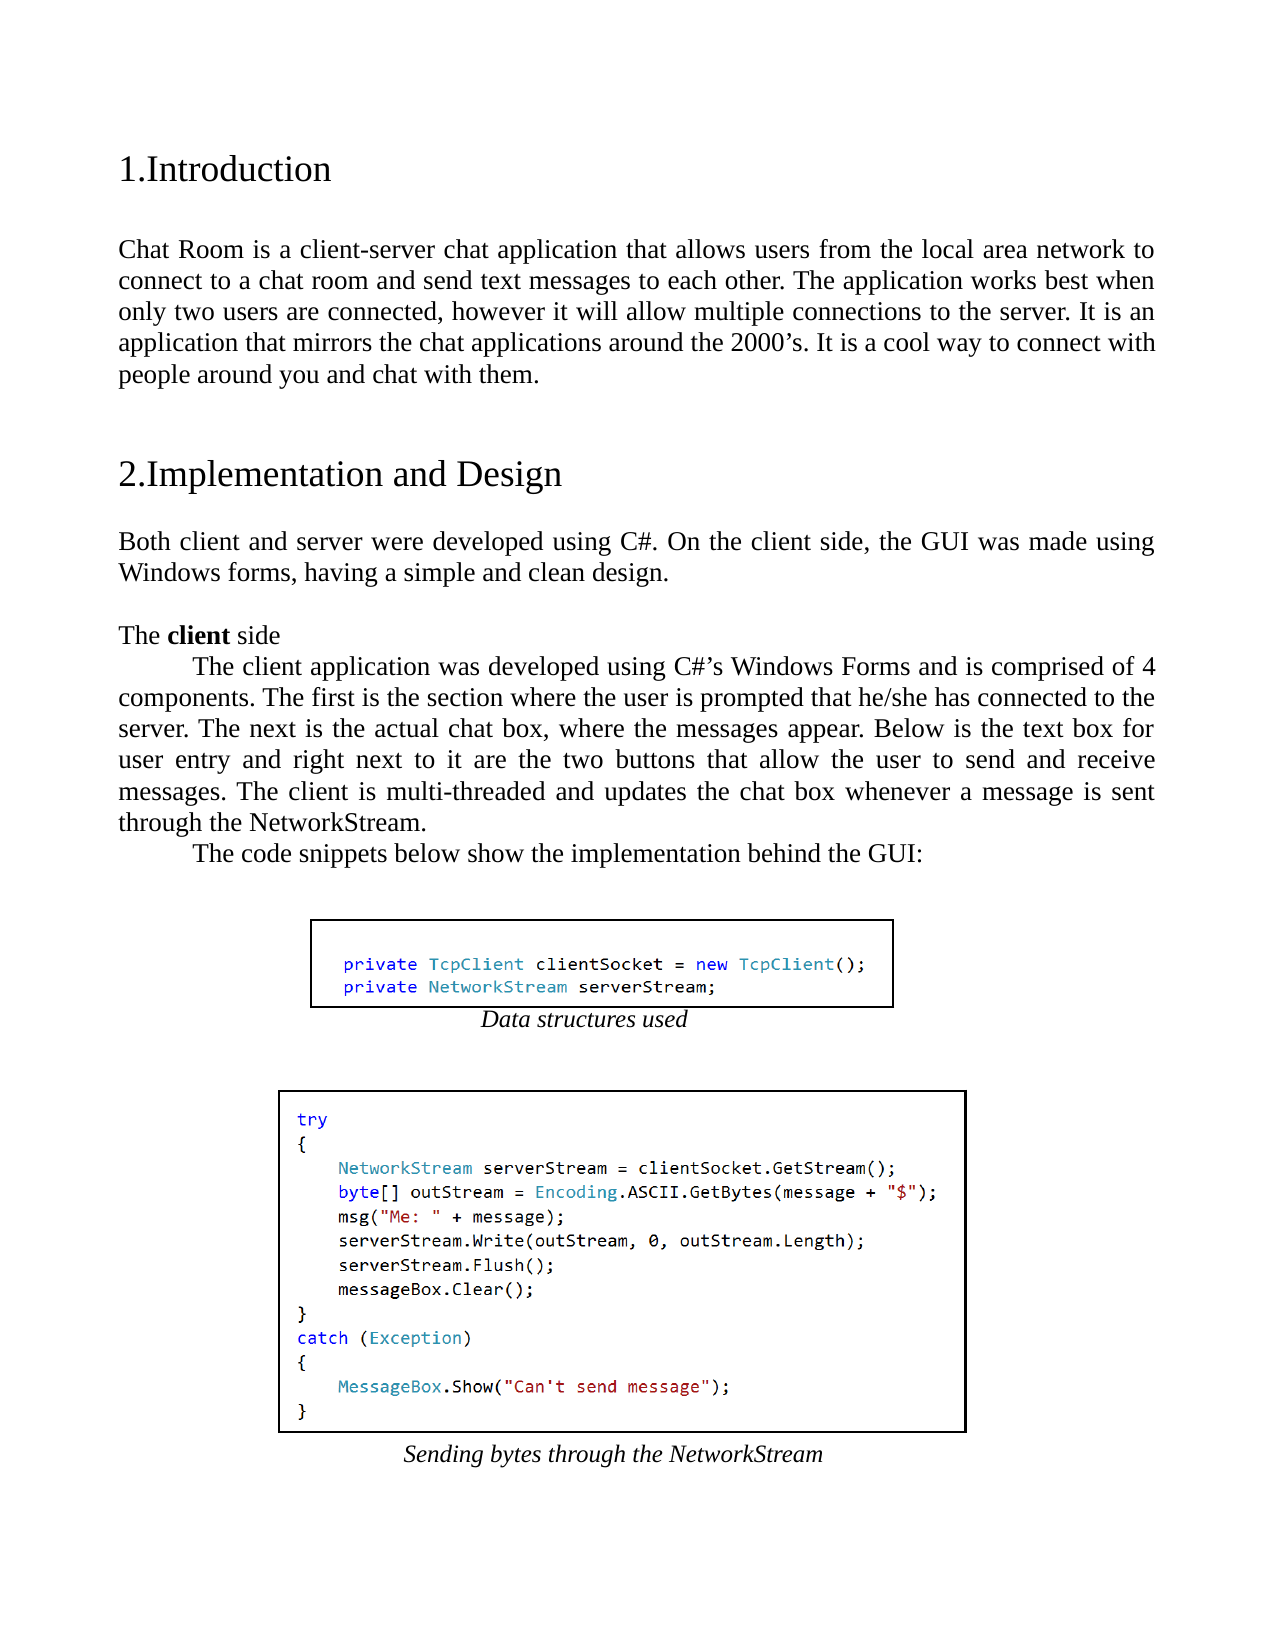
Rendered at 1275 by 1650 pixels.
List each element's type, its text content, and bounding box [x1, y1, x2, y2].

text 1.Introduction [118, 147, 1157, 190]
text Chat Room is a client-server chat application that allows users from the local area network to connect to a chat room and send text messages to each other. The application works best when only two users are connected, however it will allow multiple connections to the server. It is an application that mirrors the chat applications around the 2000’s. It is a cool way to connect with people around you and chat with them. [118, 233, 1157, 389]
text The code snippets below show the implementation behind the GUI: [118, 837, 1157, 868]
picture [283, 1094, 962, 1428]
picture [314, 924, 890, 1003]
text The client side [118, 619, 1157, 650]
text 2.Implementation and Design [118, 451, 1157, 494]
text Both client and server were developed using C#. On the client side, the GUI was made using Windows forms, having a simple and clean design. [118, 525, 1157, 588]
text The client application was developed using C#’s Windows Forms and is comprised of 4 components. The first is the section where the user is prompted that he/she has connected to the server. The next is the actual chat box, where the messages appear. Below is the text box for user entry and right next to it are the two buttons that allow the user to send and receive messages. The client is multi-threaded and updates the chat box whenever a message is sent through the NetworkStream. [118, 650, 1157, 837]
